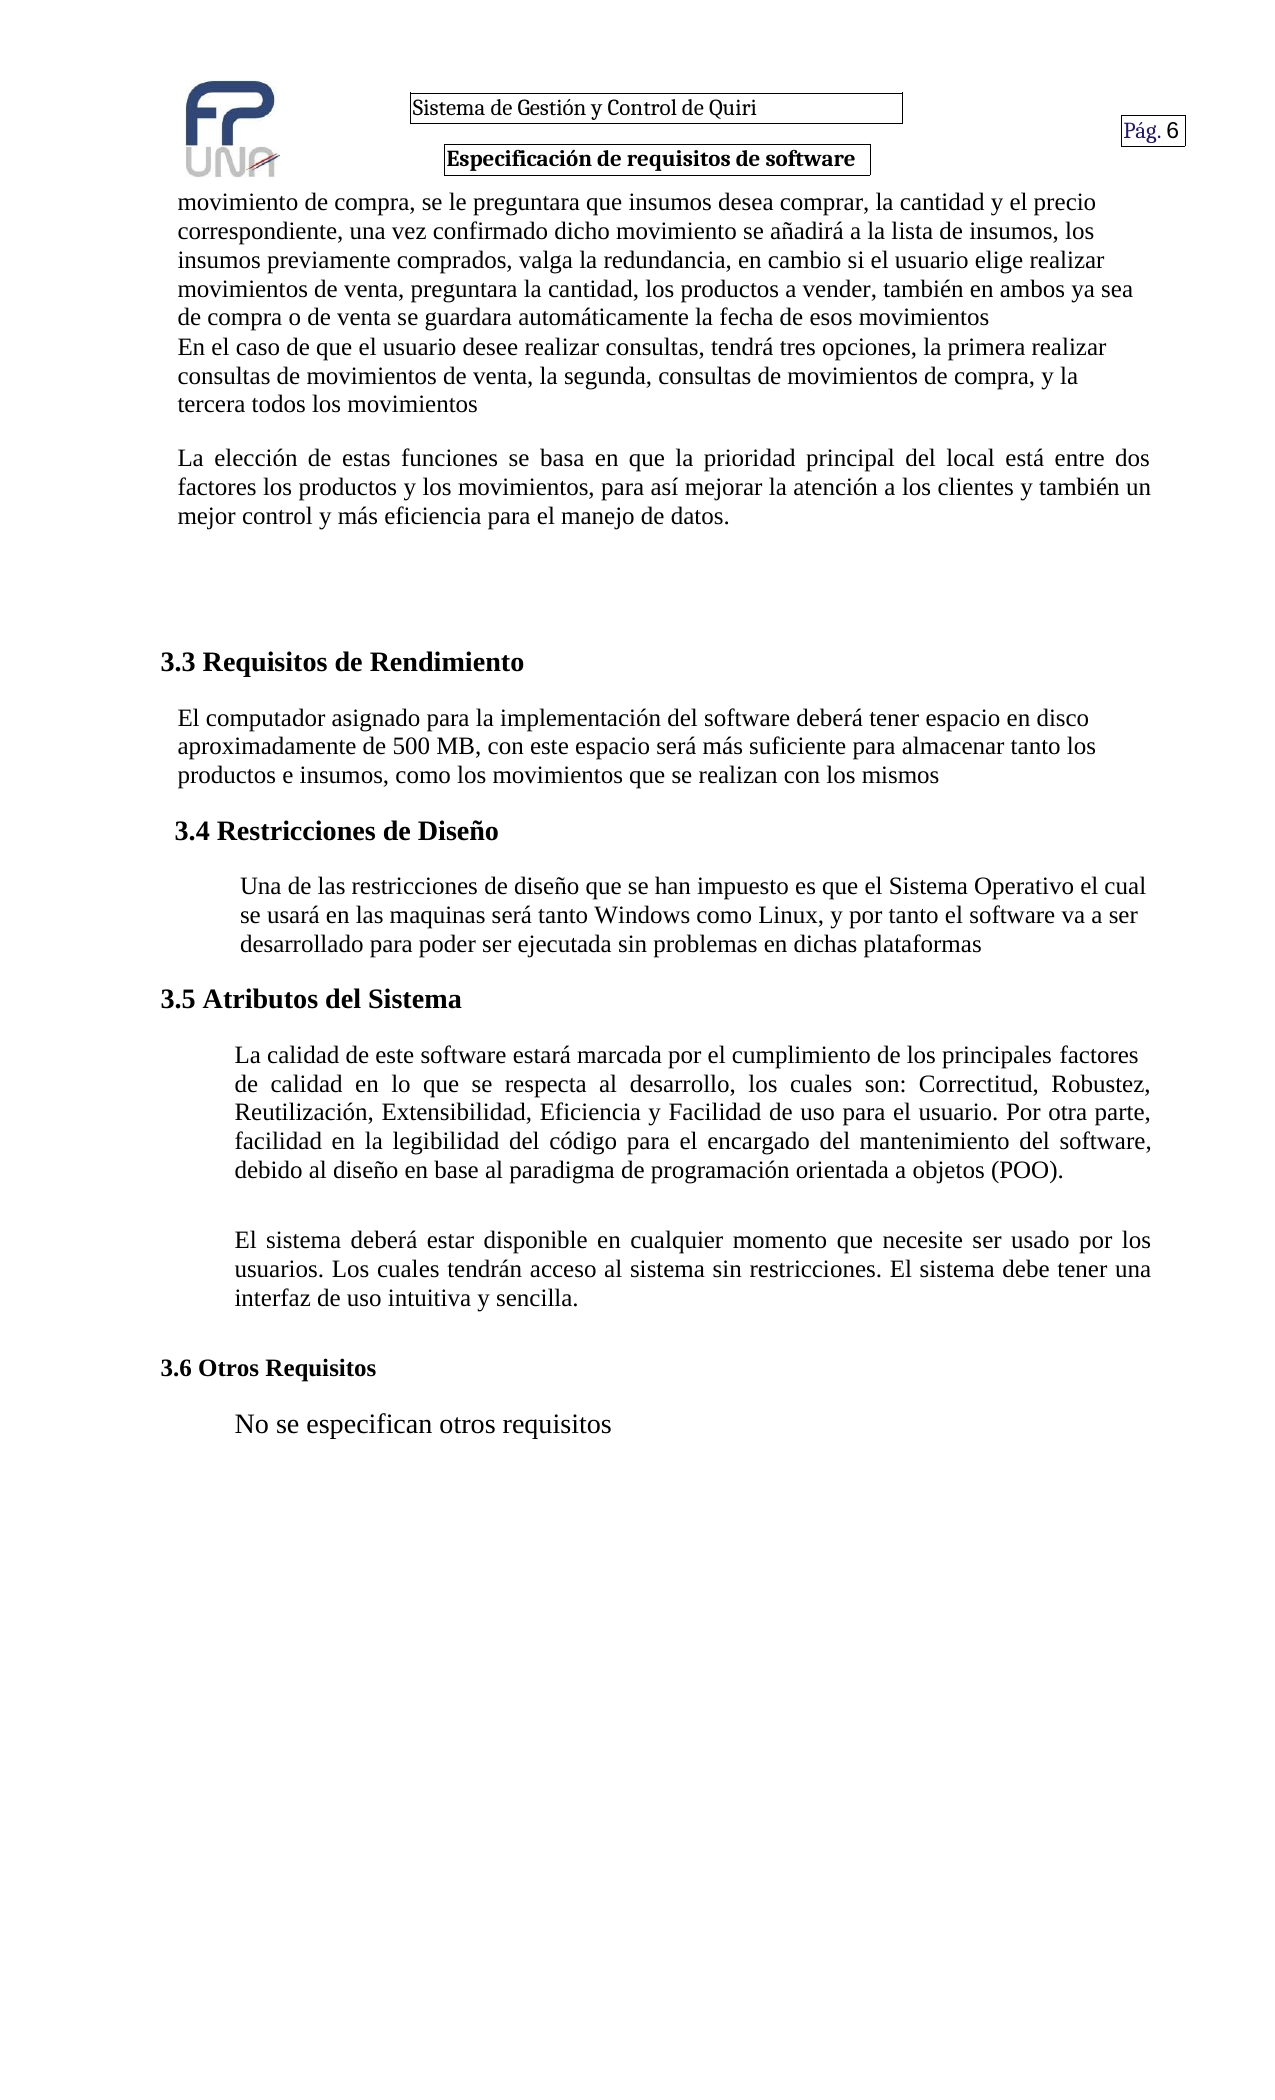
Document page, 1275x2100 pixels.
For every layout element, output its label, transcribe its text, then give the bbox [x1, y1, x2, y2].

subtitle Una de las restricciones de diseño que se han impuesto es que el Sistema Operativo el cual se usará en las maquinas será tanto Windows como Linux, y por tanto el software va a ser desarrollado para poder ser ejecutada sin problemas en dichas plataformas [240, 871, 1152, 957]
list La elección de estas funciones se basa en que la prioridad principal del local está entre dos factores los productos y los movimientos, para así mejorar la atención a los clientes y también un mejor control y más eficiencia para el manejo de datos. [177, 443, 1152, 529]
subtitle No se especifican otros requisitos [234, 1407, 1152, 1439]
subtitle 3.3 Requisitos de Rendimiento [160, 645, 1152, 678]
subtitle 3.4 Restricciones de Diseño [160, 814, 1152, 846]
text La calidad de este software estará marcada por el cumplimiento de los principales factores de calidad en lo que se respecta al desarrollo, los cuales son: Correctitud, Robustez, Reutilización, Extensibilidad, Eficiencia y Facilidad de uso para el usuario. Por otra parte, facilidad en la legibilidad del código para el encargado del mantenimiento del software, debido al diseño en base al paradigma de programación orientada a objetos (POO). [234, 1040, 1152, 1184]
subtitle 3.5 Atributos del Sistema [160, 982, 1152, 1015]
subtitle En el caso de que el usuario desee realizar consultas, tendrá tres opciones, la primera realizar consultas de movimientos de venta, la segunda, consultas de movimientos de compra, y la tercera todos los movimientos [177, 332, 1152, 418]
subtitle El computador asignado para la implementación del software deberá tener espacio en disco aproximadamente de 500 MB, con este espacio será más suficiente para almacenar tanto los productos e insumos, como los movimientos que se realizan con los mismos [177, 703, 1152, 789]
text El sistema deberá estar disponible en cualquier momento que necesite ser usado por los usuarios. Los cuales tendrán acceso al sistema sin restricciones. El sistema debe tener una interfaz de uso intuitiva y sencilla. [234, 1225, 1152, 1312]
subtitle movimiento de compra, se le preguntara que insumos desea comprar, la cantidad y el precio correspondiente, una vez confirmado dicho movimiento se añadirá a la lista de insumos, los insumos previamente comprados, valga la redundancia, en cambio si el usuario elige realizar movimientos de venta, preguntara la cantidad, los productos a vender, también en ambos ya sea de compra o de venta se guardara automáticamente la fecha de esos movimientos [177, 187, 1152, 331]
subtitle 3.6 Otros Requisitos [160, 1353, 1152, 1382]
